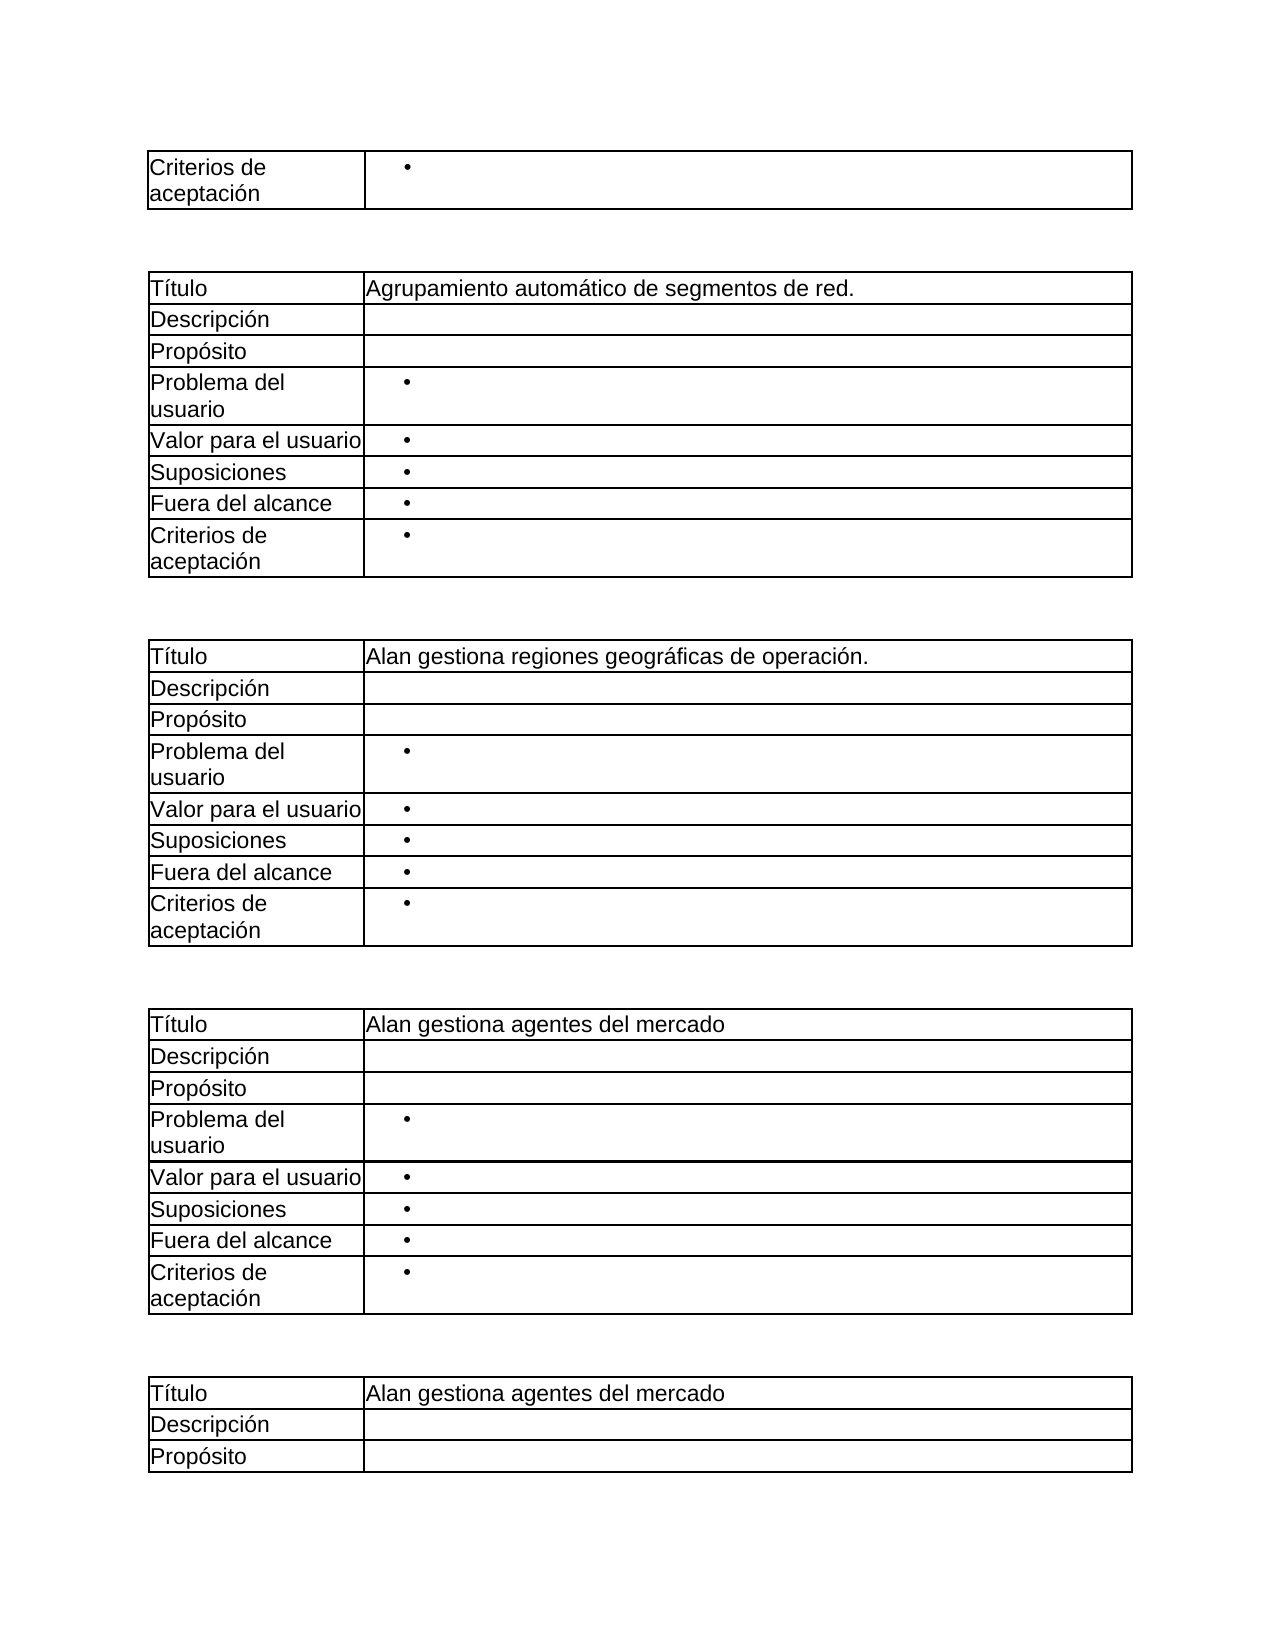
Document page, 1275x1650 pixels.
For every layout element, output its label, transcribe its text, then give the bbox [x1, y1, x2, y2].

table_header Alan gestiona agentes del mercado [365, 1378, 1131, 1408]
table_cell Propósito [150, 705, 363, 734]
table_cell Descripción [150, 673, 363, 702]
table_cell [365, 794, 1131, 823]
table_cell [365, 736, 1131, 792]
table_header Título [150, 273, 363, 303]
table_cell Propósito [150, 1441, 363, 1471]
table_cell [365, 1163, 1131, 1192]
table_cell [365, 889, 1131, 944]
table_cell [366, 152, 1131, 208]
table_cell [365, 1226, 1131, 1255]
table_cell [365, 857, 1131, 887]
table_cell Descripción [150, 305, 363, 334]
table_header Título [150, 1010, 363, 1039]
table_cell [365, 1041, 1131, 1071]
table_cell Propósito [150, 1073, 363, 1102]
table_header Título [150, 1378, 363, 1408]
table_cell Suposiciones [150, 826, 363, 855]
table_cell Fuera del alcance [150, 489, 363, 518]
table_cell [365, 457, 1131, 487]
table_header Agrupamiento automático de segmentos de red. [365, 273, 1131, 303]
table_header Alan gestiona agentes del mercado [365, 1010, 1131, 1039]
table_cell Descripción [150, 1041, 363, 1071]
table_cell [365, 368, 1131, 424]
table_cell [365, 826, 1131, 855]
table_cell Propósito [150, 336, 363, 366]
table_cell [365, 705, 1131, 734]
table_cell [365, 426, 1131, 455]
table_cell Valor para el usuario [150, 1163, 363, 1192]
table_cell [365, 1073, 1131, 1102]
table_cell Valor para el usuario [150, 794, 363, 823]
table_cell [365, 673, 1131, 702]
table_cell [365, 336, 1131, 366]
table_cell [365, 1105, 1131, 1160]
table_header Alan gestiona regiones geográficas de operación. [365, 641, 1131, 671]
table_cell Valor para el usuario [150, 426, 363, 455]
table_cell Criterios de aceptación [150, 520, 363, 576]
table_cell Criterios de aceptación [150, 1257, 363, 1313]
table_header Título [150, 641, 363, 671]
table_cell Descripción [150, 1410, 363, 1439]
table_cell Fuera del alcance [150, 857, 363, 887]
table_cell [365, 520, 1131, 576]
table_cell Criterios de aceptación [150, 889, 363, 944]
table_cell Fuera del alcance [150, 1226, 363, 1255]
table_cell [365, 489, 1131, 518]
table_cell Problema del usuario [150, 1105, 363, 1160]
table_cell [365, 305, 1131, 334]
table_cell [365, 1194, 1131, 1223]
table_cell [365, 1257, 1131, 1313]
table_cell Problema del usuario [150, 736, 363, 792]
table_cell Criterios de aceptación [149, 152, 364, 208]
table_cell Problema del usuario [150, 368, 363, 424]
table_cell Suposiciones [150, 1194, 363, 1223]
table_cell [365, 1410, 1131, 1439]
table_cell Suposiciones [150, 457, 363, 487]
table_cell [365, 1441, 1131, 1471]
